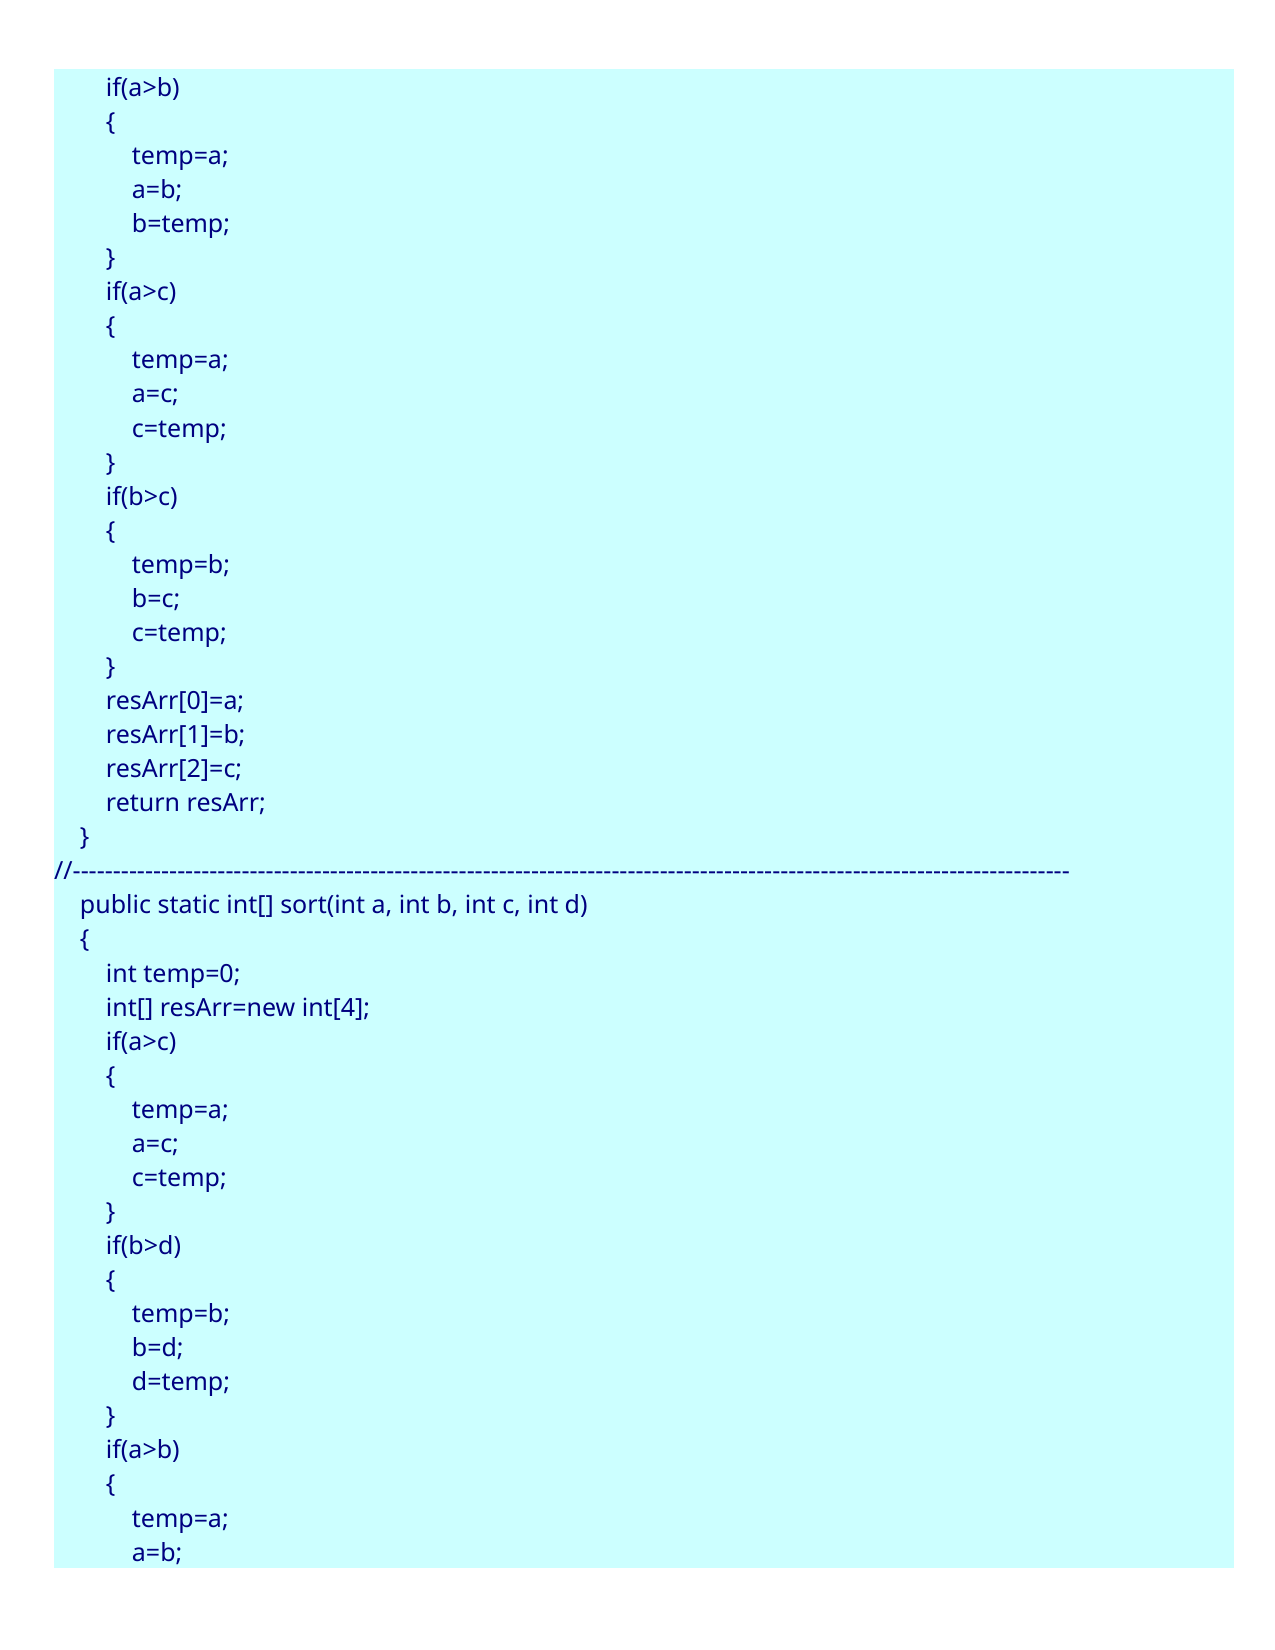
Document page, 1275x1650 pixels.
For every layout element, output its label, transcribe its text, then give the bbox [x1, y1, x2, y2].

list int temp=0; [54, 955, 1234, 989]
list a=c; [54, 1126, 1234, 1159]
list c=temp; [54, 1159, 1234, 1194]
list temp=a; [54, 1091, 1234, 1126]
list { [54, 308, 1234, 342]
list if(a>c) [54, 274, 1234, 308]
list } [54, 1398, 1234, 1432]
list if(a>b) [54, 1432, 1234, 1466]
list if(b>d) [54, 1228, 1234, 1262]
list resArr[2]=c; [54, 751, 1234, 785]
list { [54, 1466, 1234, 1500]
list } [54, 444, 1234, 478]
list } [54, 649, 1234, 683]
list { [54, 1057, 1234, 1091]
list temp=b; [54, 546, 1234, 581]
list //---------------------------------------------------------------------------------------------------------------------------- [54, 853, 1234, 887]
list b=temp; [54, 206, 1234, 240]
list { [54, 1262, 1234, 1296]
list { [54, 512, 1234, 546]
list resArr[0]=a; [54, 683, 1234, 717]
list if(b>c) [54, 478, 1234, 512]
list { [54, 921, 1234, 955]
list c=temp; [54, 410, 1234, 444]
list resArr[1]=b; [54, 717, 1234, 751]
list return resArr; [54, 785, 1234, 819]
list b=d; [54, 1330, 1234, 1364]
list int[] resArr=new int[4]; [54, 989, 1234, 1023]
list public static int[] sort(int a, int b, int c, int d) [54, 887, 1234, 921]
list } [54, 240, 1234, 274]
list temp=a; [54, 138, 1234, 172]
list if(a>c) [54, 1023, 1234, 1057]
list a=b; [54, 172, 1234, 206]
list a=b; [54, 1534, 1234, 1568]
list a=c; [54, 376, 1234, 410]
list } [54, 1194, 1234, 1228]
list } [54, 819, 1234, 853]
list temp=b; [54, 1296, 1234, 1330]
list c=temp; [54, 614, 1234, 649]
list { [54, 104, 1234, 138]
list d=temp; [54, 1364, 1234, 1398]
list b=c; [54, 581, 1234, 614]
list temp=a; [54, 1500, 1234, 1534]
list if(a>b) [54, 69, 1234, 104]
list temp=a; [54, 342, 1234, 376]
